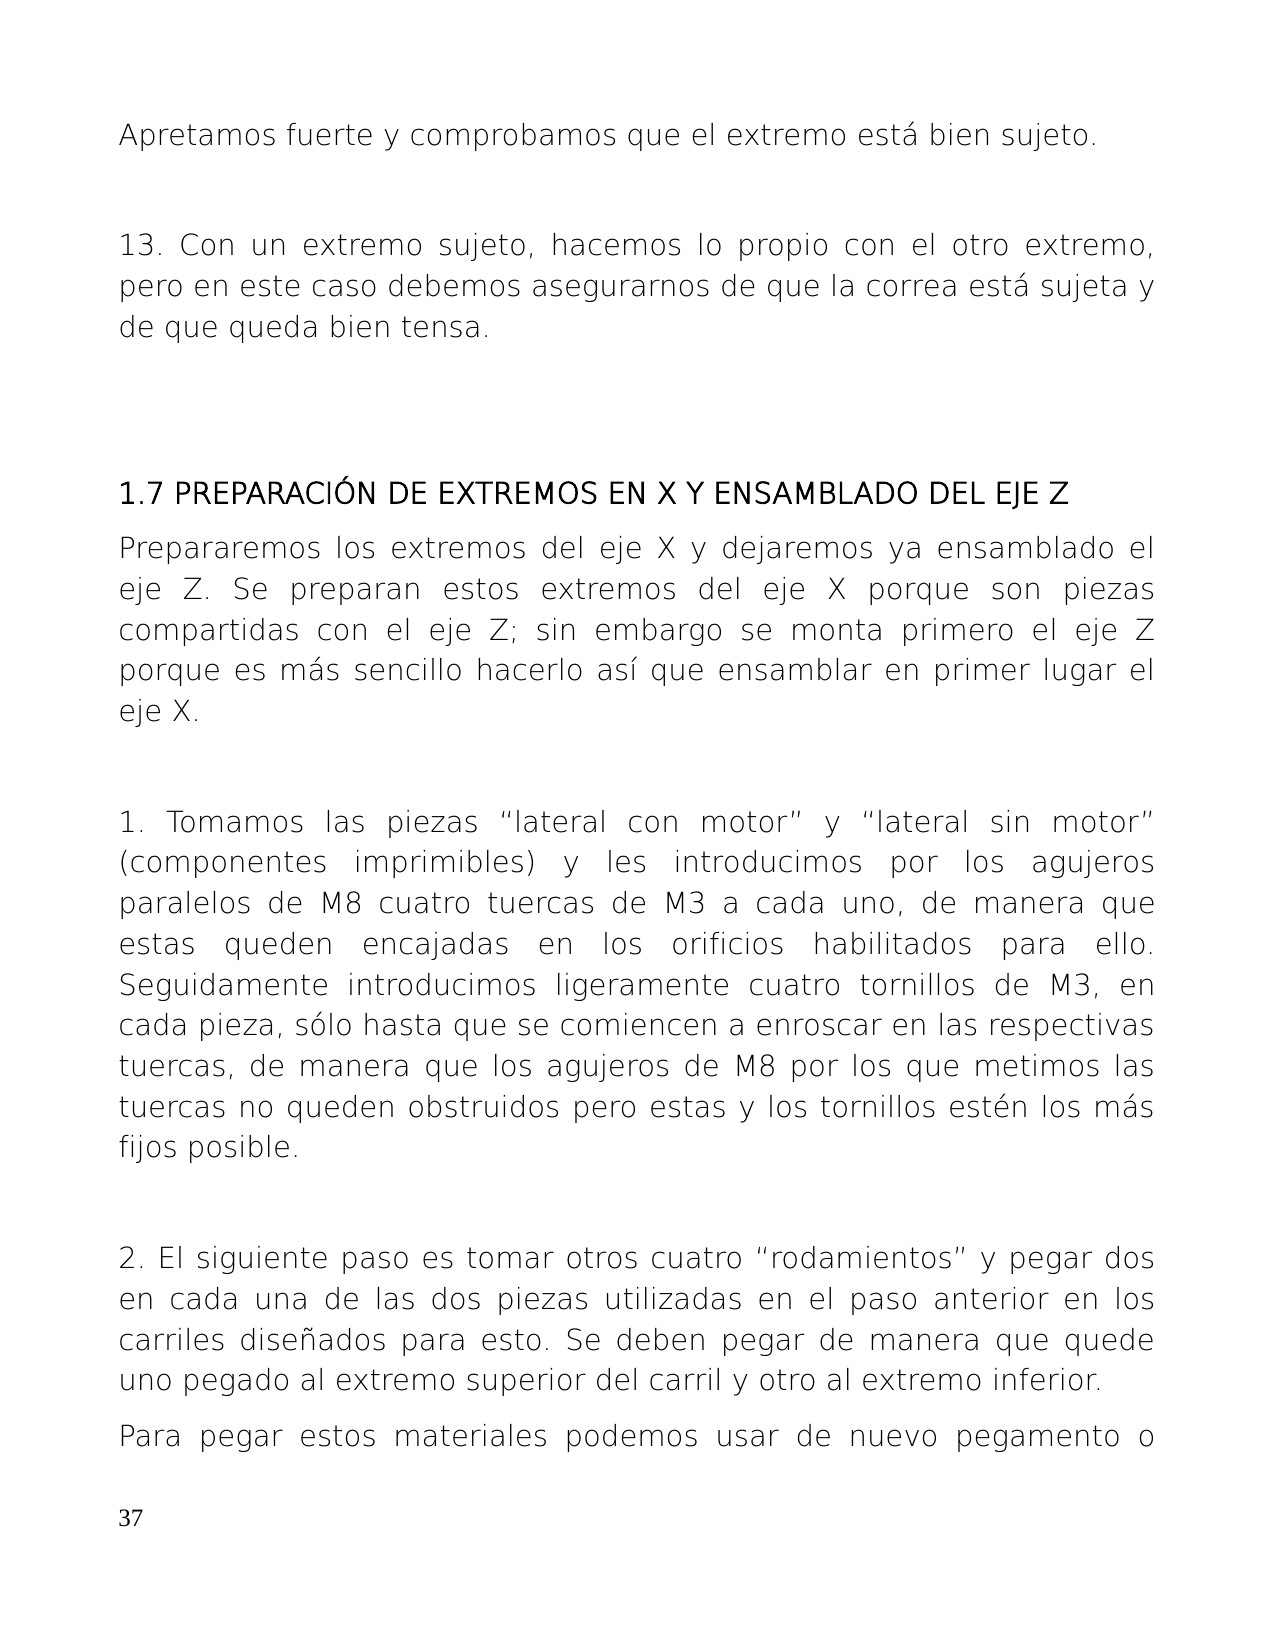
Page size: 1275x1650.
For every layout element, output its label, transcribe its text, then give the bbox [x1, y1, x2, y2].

text 13. Con un extremo sujeto, hacemos lo propio con el otro extremo, pero en este caso debemos asegurarnos de que la correa está sujeta y de que queda bien tensa. [118, 229, 1157, 344]
text Prepararemos los extremos del eje X y dejaremos ya ensamblado el eje Z. Se preparan estos extremos del eje X porque son piezas compartidas con el eje Z; sin embargo se monta primero el eje Z porque es más sencillo hacerlo así que ensamblar en primer lugar el eje X. [118, 531, 1157, 728]
text 1. Tomamos las piezas “lateral con motor” y “lateral sin motor” (componentes imprimibles) y les introducimos por los agujeros paralelos de M8 cuatro tuercas de M3 a cada uno, de manera que estas queden encajadas en los orificios habilitados para ello. Seguidamente introducimos ligeramente cuatro tornillos de M3, en cada pieza, sólo hasta que se comiencen a enroscar en las respectivas tuercas, de manera que los agujeros de M8 por los que metimos las tuercas no queden obstruidos pero estas y los tornillos estén los más fijos posible. [118, 805, 1157, 1165]
text Para pegar estos materiales podemos usar de nuevo pegamento o [118, 1419, 1157, 1453]
text 2. El siguiente paso es tomar otros cuatro “rodamientos” y pegar dos en cada una de las dos piezas utilizadas en el paso anterior en los carriles diseñados para esto. Se deben pegar de manera que quede uno pegado al extremo superior del carril y otro al extremo inferior. [118, 1241, 1157, 1398]
text 1.7 PREPARACIÓN DE EXTREMOS EN X Y ENSAMBLADO DEL EJE Z [118, 476, 1157, 510]
text Apretamos fuerte y comprobamos que el extremo está bien sujeto. [118, 118, 1157, 152]
